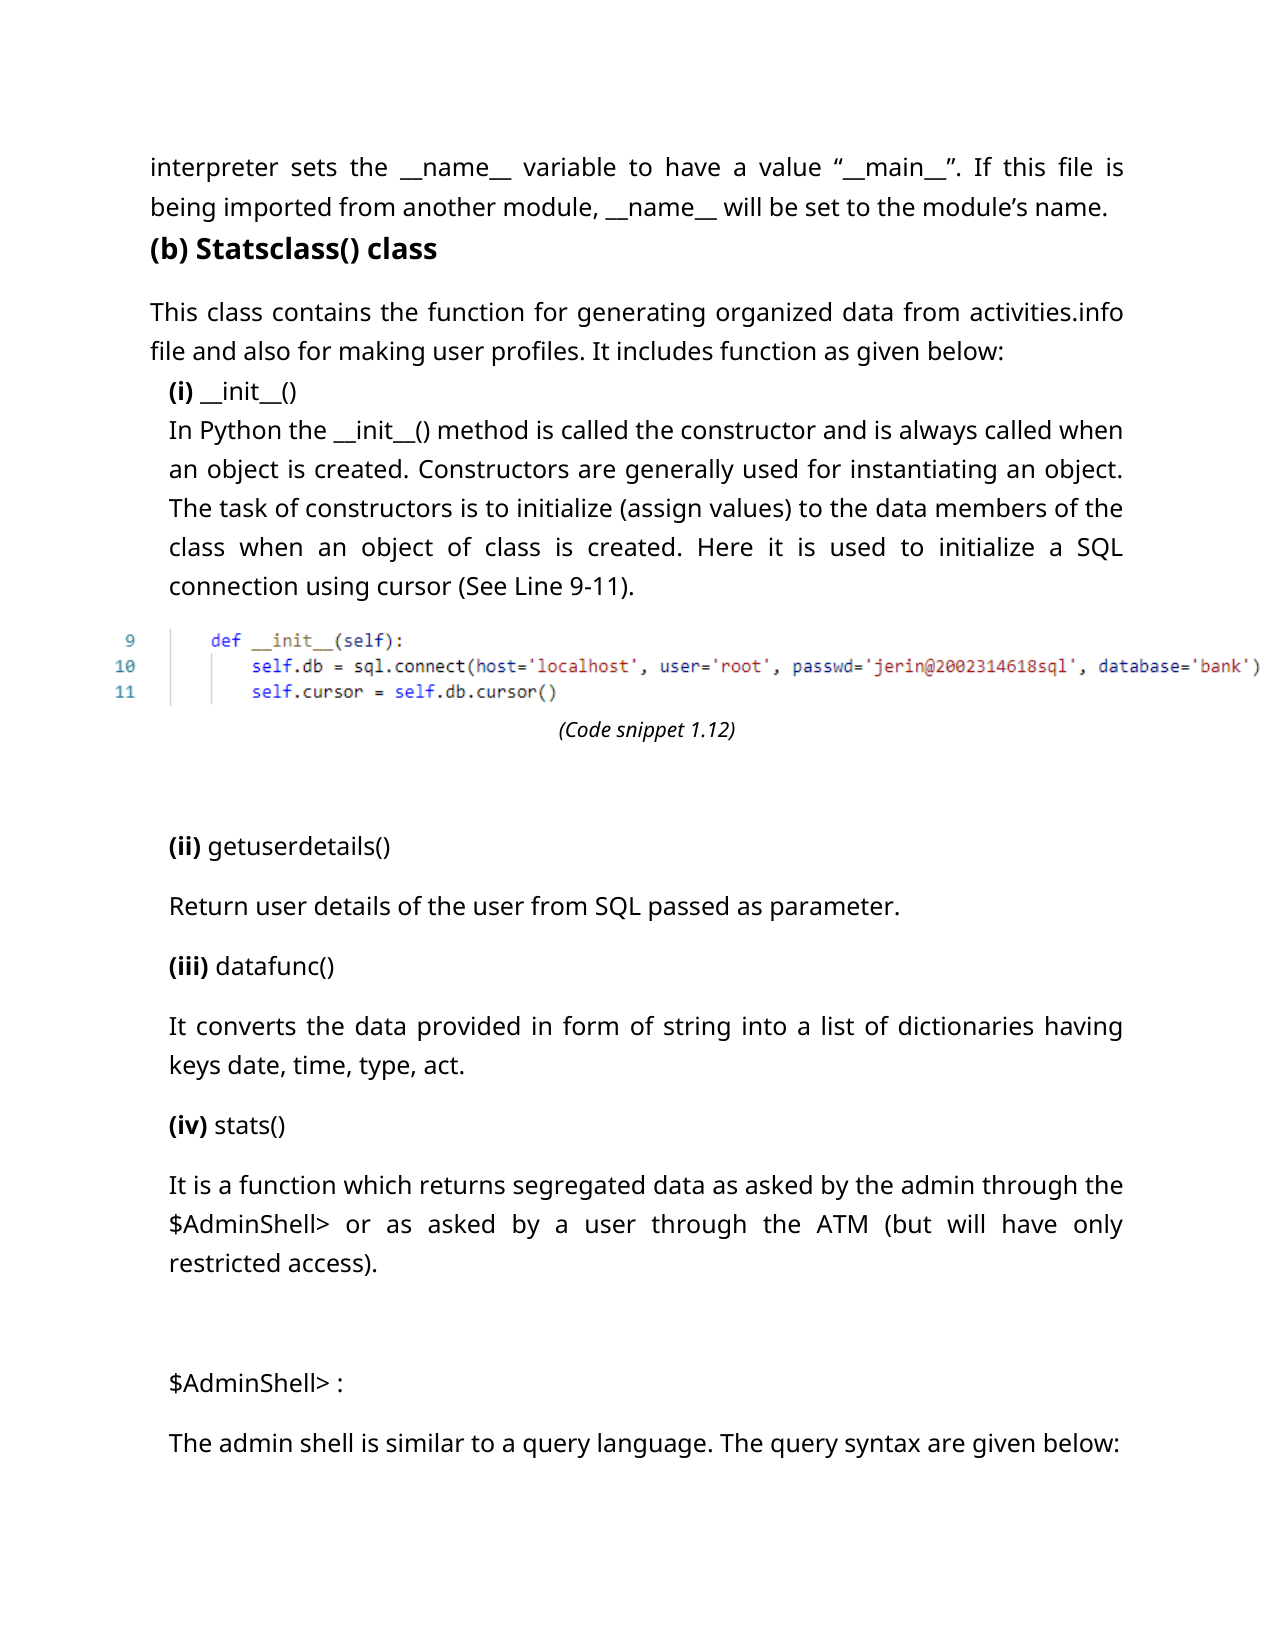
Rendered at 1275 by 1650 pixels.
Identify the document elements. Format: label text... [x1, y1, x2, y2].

text (ii) getuserdetails() [169, 828, 1125, 862]
text It converts the data provided in form of string into a list of dictionaries having keys date, time, type, act. [169, 1008, 1125, 1082]
text The admin shell is similar to a query language. The query syntax are given below: [169, 1426, 1125, 1460]
text It is a function which returns segregated data as asked by the admin through the $AdminShell> or as asked by a user through the ATM (but will have only restricted access). [169, 1167, 1125, 1280]
picture [109, 629, 1264, 706]
text (b) Statsclass() class [150, 228, 1125, 268]
text interpreter sets the __name__ variable to have a value “__main__”. If this file is being imported from another module, __name__ will be set to the module’s name. [150, 150, 1125, 223]
text $AdminShell> : [169, 1366, 1125, 1400]
text In Python the __init__() method is called the constructor and is always called when an object is created. Constructors are generally used for instantiating an object. The task of constructors is to initialize (assign values) to the data members of the class when an object of class is created. Here it is used to initialize a SQL connection using cursor (See Line 9-11). [169, 412, 1125, 603]
text This class contains the function for generating organized data from activities.info file and also for making user profiles. It includes function as given below: [150, 295, 1125, 368]
text (iii) datafunc() [169, 948, 1125, 982]
text [169, 608, 1125, 629]
text Return user details of the user from SQL passed as parameter. [169, 888, 1125, 922]
text (Code snippet 1.12) [169, 706, 1125, 743]
text (iv) stats() [169, 1107, 1125, 1142]
text (i) __init__() [169, 373, 1125, 407]
